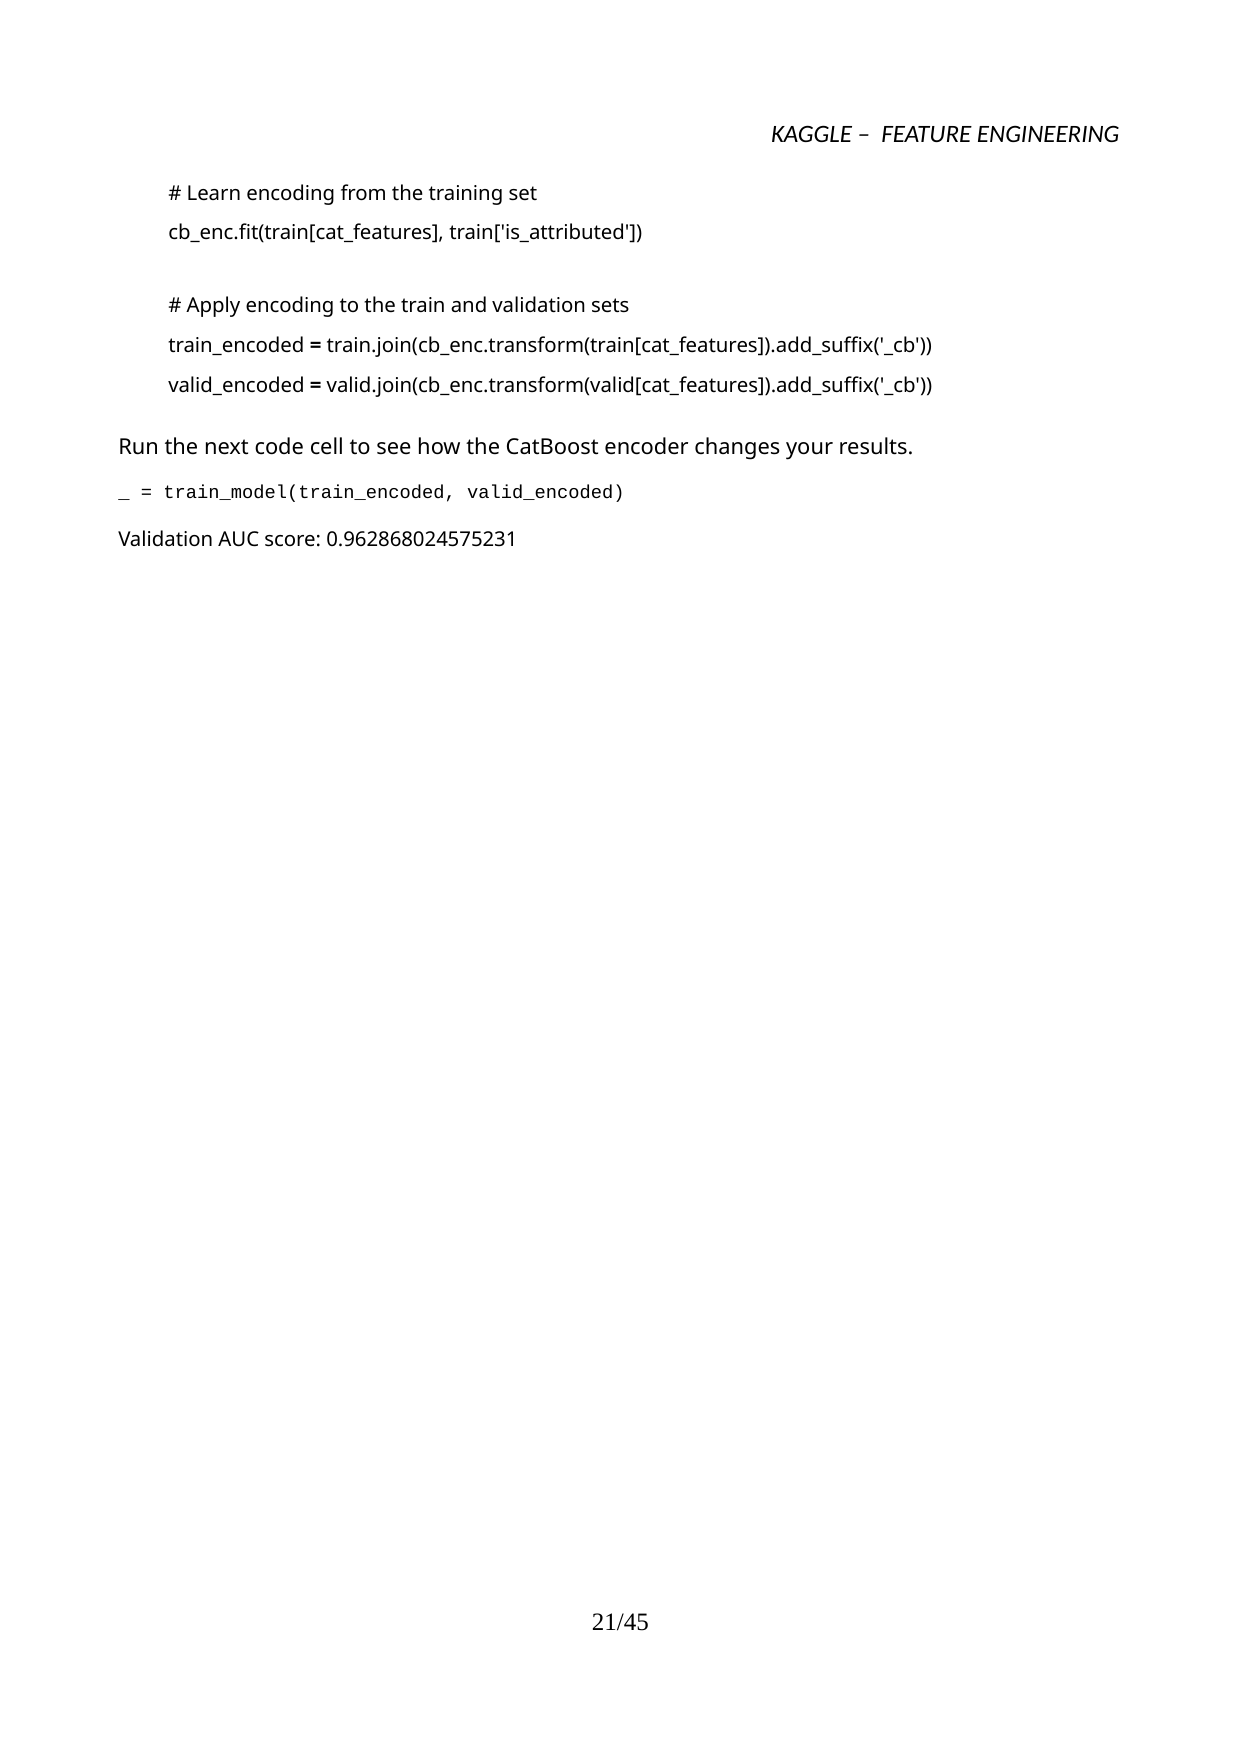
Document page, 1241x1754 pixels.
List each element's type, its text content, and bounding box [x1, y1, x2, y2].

text _ = train_model(train_encoded, valid_encoded) [118, 482, 1122, 504]
text valid_encoded = valid.join(cb_enc.transform(valid[cat_features]).add_suffix('_cb')) [118, 370, 1122, 398]
text cb_enc.fit(train[cat_features], train['is_attributed']) [118, 218, 1122, 246]
text # Apply encoding to the train and validation sets [118, 291, 1122, 319]
text Validation AUC score: 0.962868024575231 [118, 525, 1122, 553]
text Run the next code cell to see how the CatBoost encoder changes your results. [118, 431, 1122, 461]
text train_encoded = train.join(cb_enc.transform(train[cat_features]).add_suffix('_cb')) [118, 331, 1122, 359]
text # Learn encoding from the training set [118, 178, 1122, 206]
